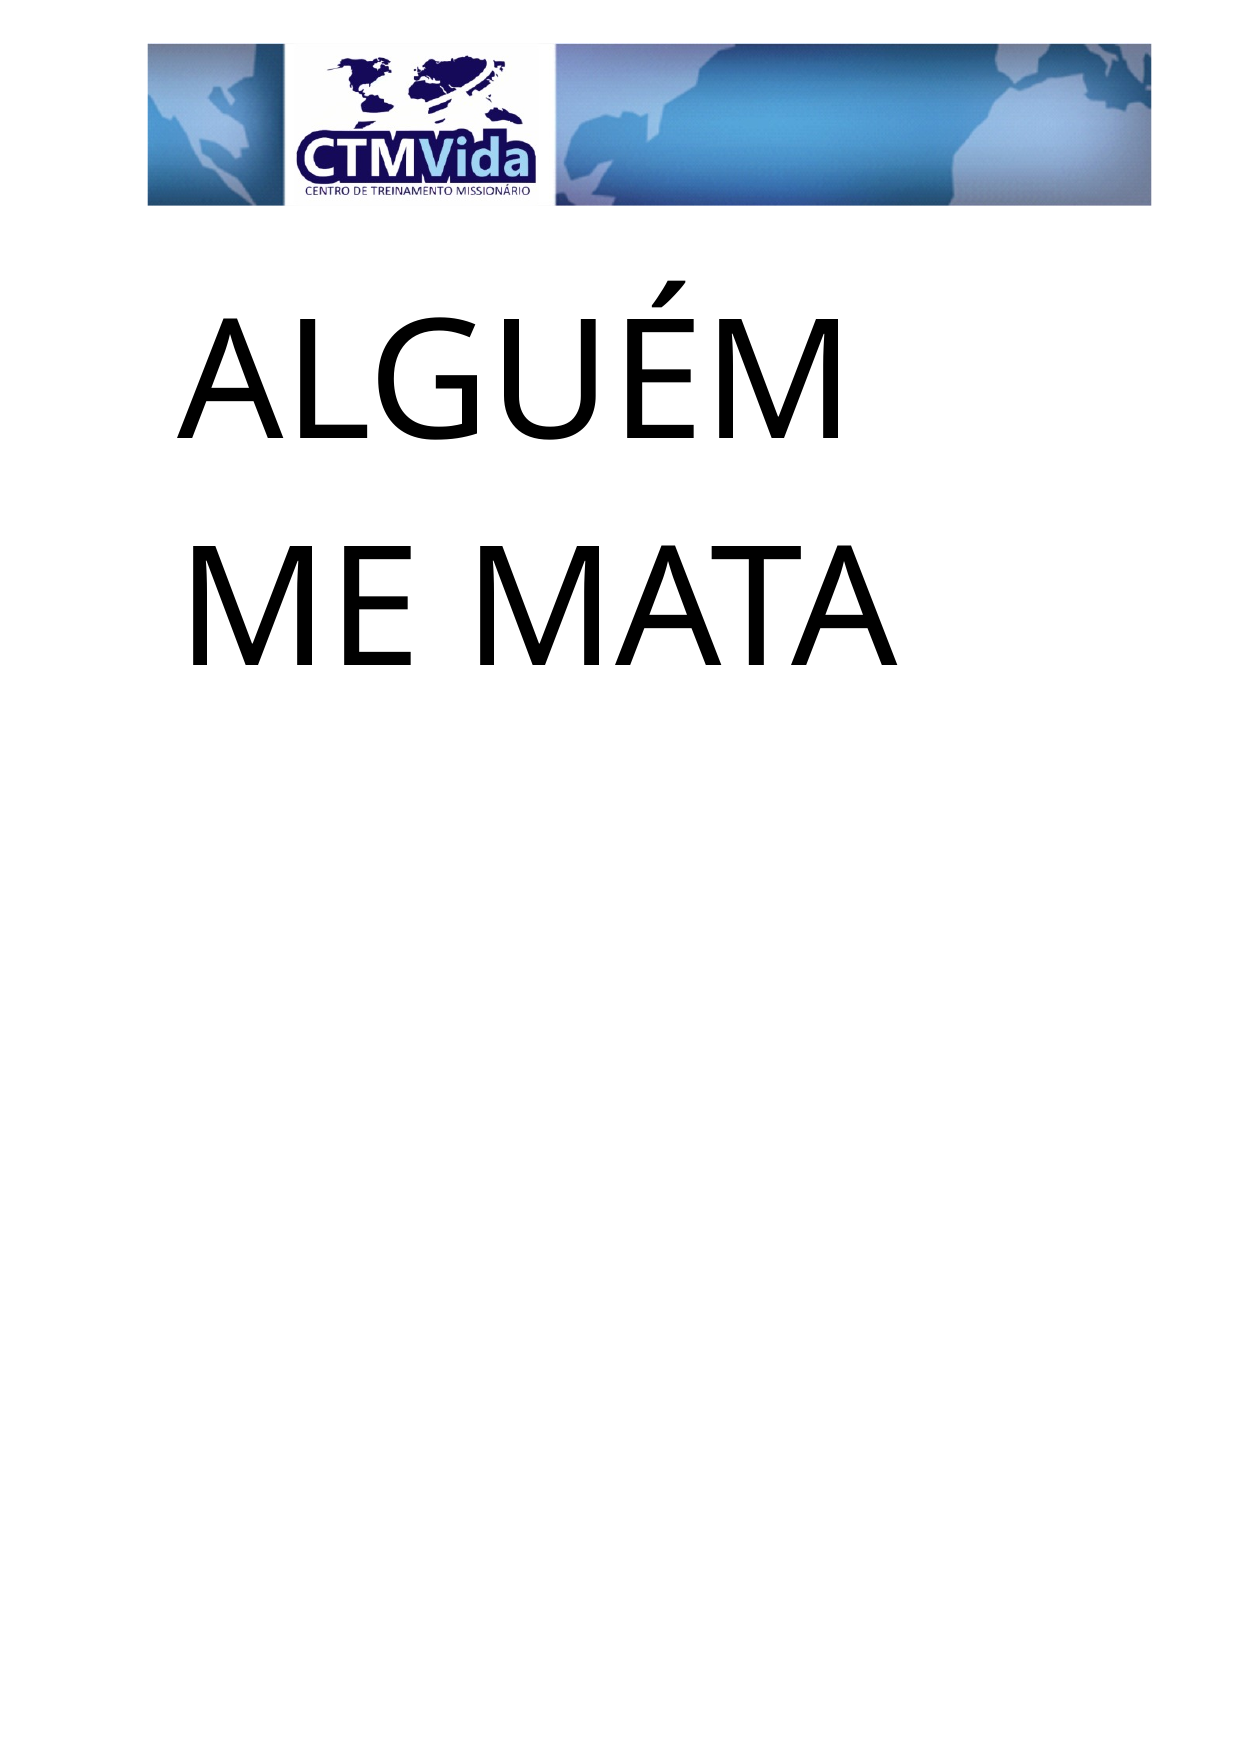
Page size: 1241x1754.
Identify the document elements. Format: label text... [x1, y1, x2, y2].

picture [147, 43, 1152, 206]
text Alguém me mata [177, 260, 1122, 714]
